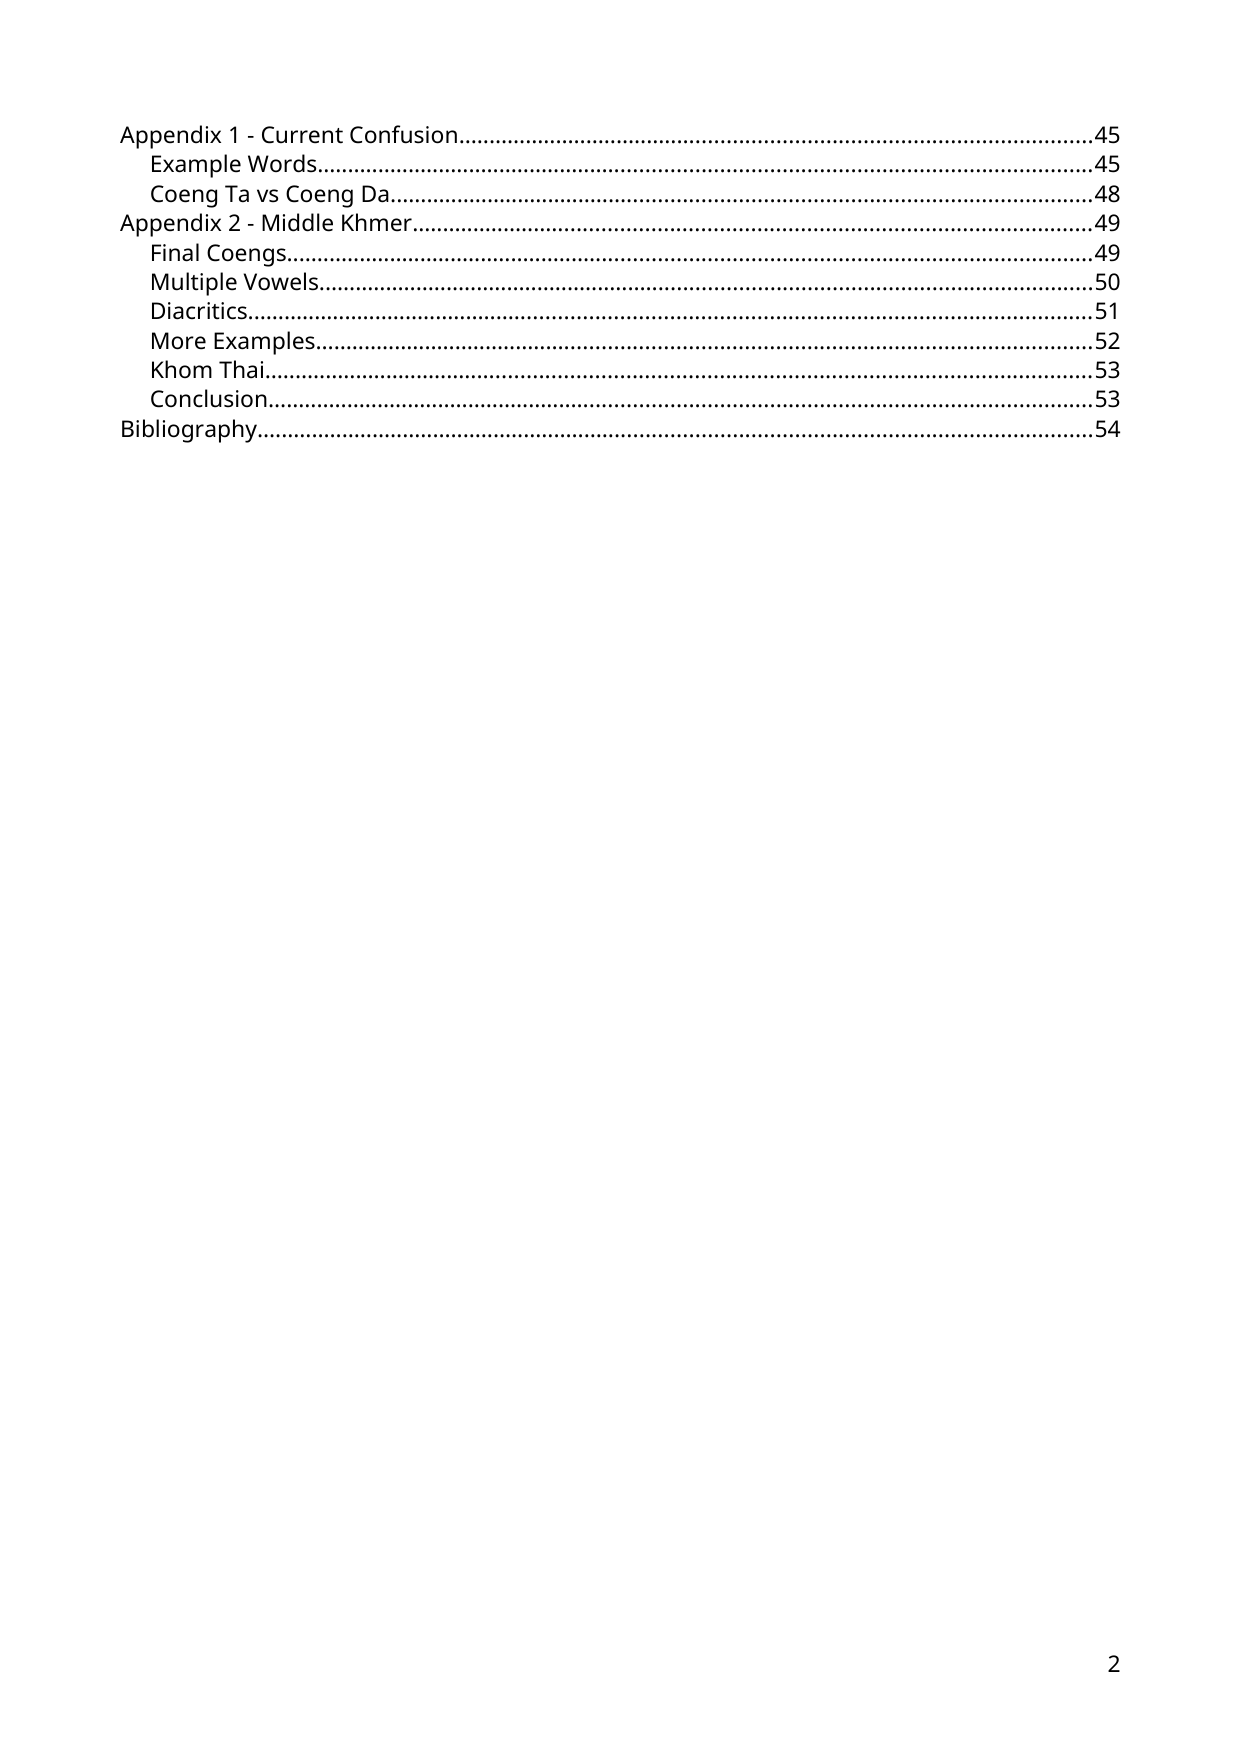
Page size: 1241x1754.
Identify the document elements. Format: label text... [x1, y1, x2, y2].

text Multiple Vowels 50 [149, 267, 1121, 296]
text Example Words 45 [149, 149, 1121, 179]
text Final Coengs 49 [149, 237, 1121, 267]
text Coeng Ta vs Coeng Da 48 [149, 179, 1121, 208]
text Appendix 1 - Current Confusion 45 [120, 120, 1121, 149]
text Bibliography 54 [120, 414, 1121, 443]
text Appendix 2 - Middle Khmer 49 [120, 208, 1121, 237]
text Conclusion 53 [149, 384, 1121, 414]
text Khom Thai 53 [149, 355, 1121, 384]
text Diacritics 51 [149, 296, 1121, 326]
text More Examples 52 [149, 326, 1121, 355]
